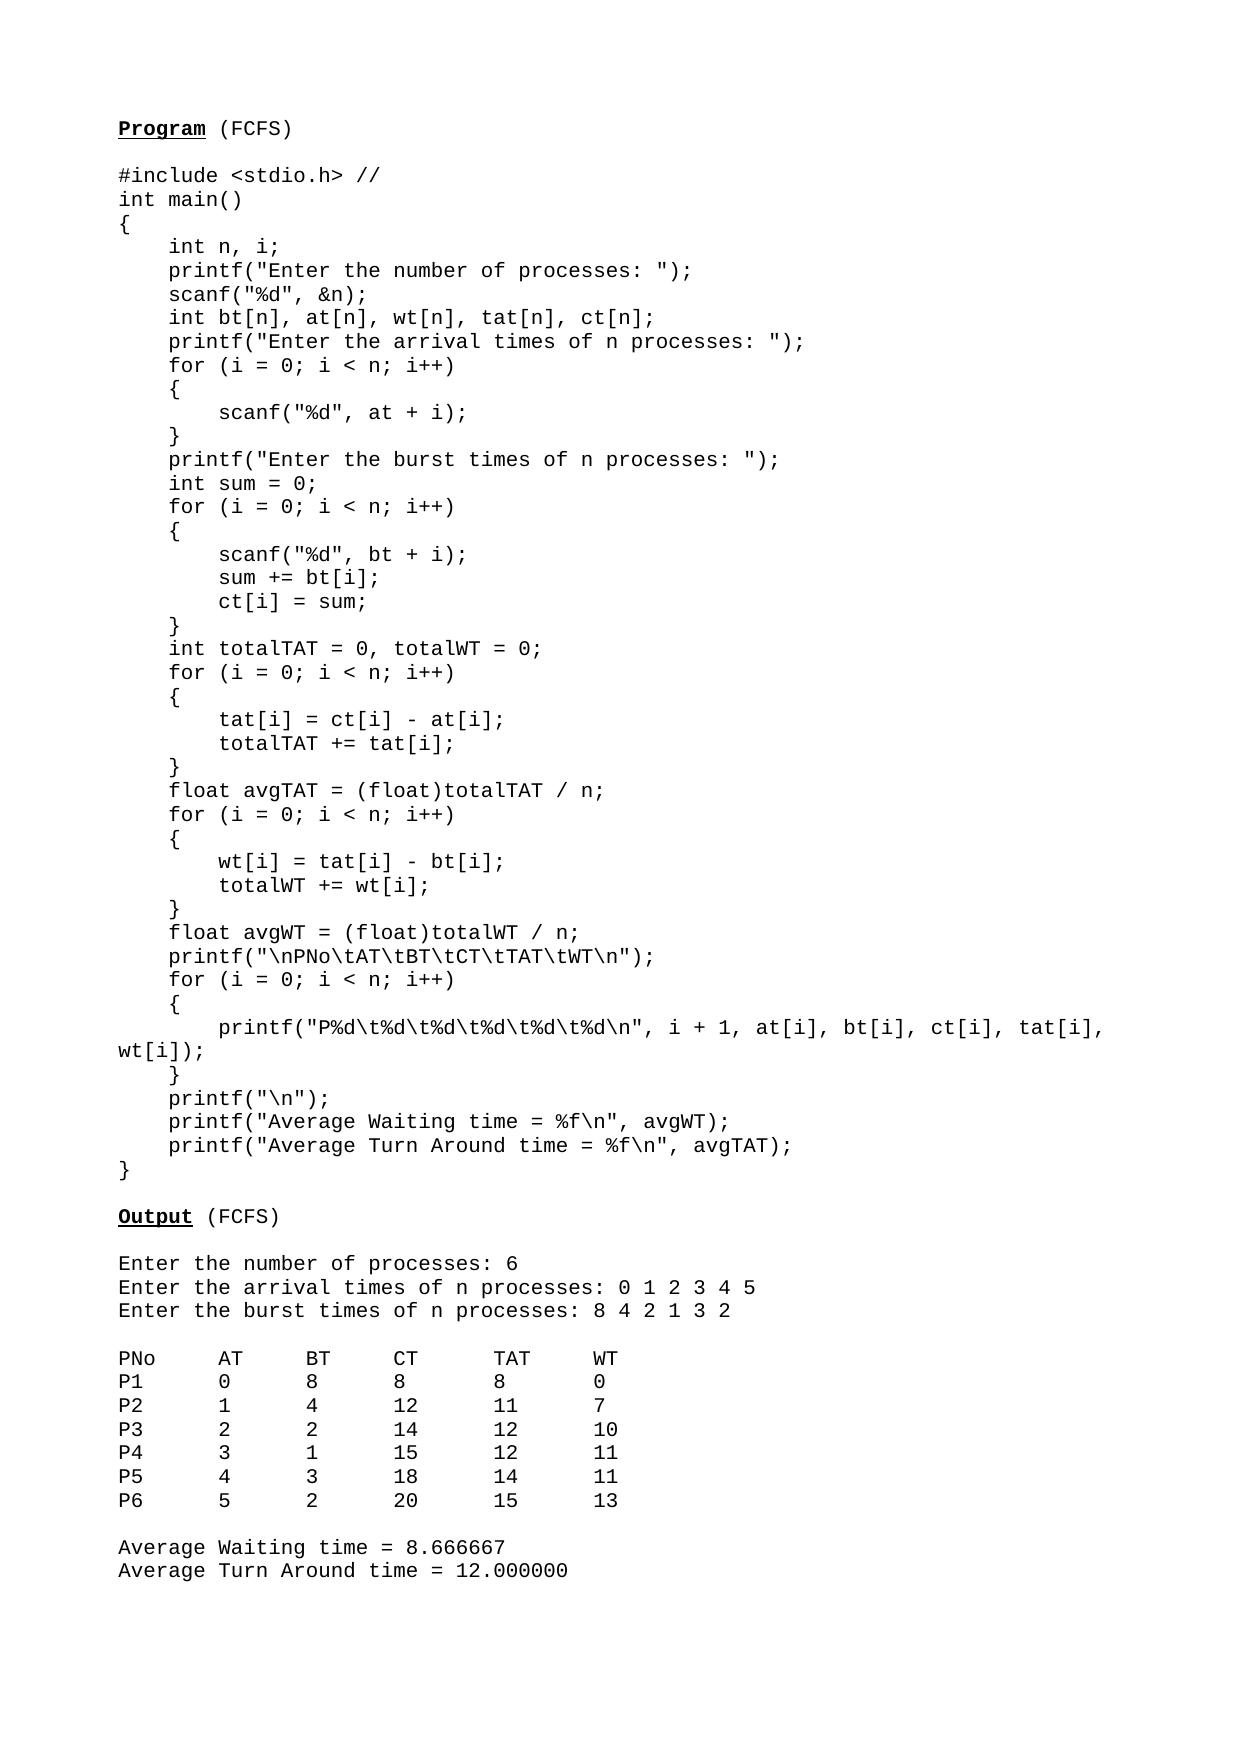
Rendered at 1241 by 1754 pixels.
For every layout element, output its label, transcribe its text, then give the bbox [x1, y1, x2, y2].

text Program (FCFS) [118, 118, 1122, 142]
text PNo AT BT CT TAT WT [118, 1348, 1122, 1371]
text printf("Average Waiting time = %f\n", avgWT); [118, 1111, 1122, 1135]
text printf("Average Turn Around time = %f\n", avgTAT); [118, 1135, 1122, 1158]
text scanf("%d", &n); [118, 284, 1122, 307]
text { [118, 993, 1122, 1017]
text P1 0 8 8 8 0 [118, 1371, 1122, 1395]
text for (i = 0; i < n; i++) [118, 662, 1122, 686]
text { [118, 686, 1122, 709]
text printf("\n"); [118, 1088, 1122, 1111]
text P5 4 3 18 14 11 [118, 1466, 1122, 1489]
text { [118, 520, 1122, 544]
text Output (FCFS) [118, 1206, 1122, 1229]
text wt[i] = tat[i] - bt[i]; [118, 851, 1122, 875]
text #include <stdio.h> // [118, 165, 1122, 189]
text scanf("%d", at + i); [118, 402, 1122, 426]
text } [118, 757, 1122, 780]
text int sum = 0; [118, 473, 1122, 496]
text sum += bt[i]; [118, 567, 1122, 591]
text for (i = 0; i < n; i++) [118, 496, 1122, 520]
text P3 2 2 14 12 10 [118, 1419, 1122, 1442]
text totalWT += wt[i]; [118, 875, 1122, 898]
text } [118, 615, 1122, 638]
text } [118, 426, 1122, 449]
text int totalTAT = 0, totalWT = 0; [118, 638, 1122, 662]
text int bt[n], at[n], wt[n], tat[n], ct[n]; [118, 307, 1122, 331]
text for (i = 0; i < n; i++) [118, 969, 1122, 993]
text printf("Enter the burst times of n processes: "); [118, 449, 1122, 473]
text { [118, 378, 1122, 402]
text { [118, 827, 1122, 851]
text int n, i; [118, 236, 1122, 260]
text Enter the number of processes: 6 [118, 1253, 1122, 1277]
text float avgTAT = (float)totalTAT / n; [118, 780, 1122, 804]
text totalTAT += tat[i]; [118, 733, 1122, 757]
text } [118, 1064, 1122, 1088]
text Average Waiting time = 8.666667 [118, 1537, 1122, 1561]
text } [118, 1158, 1122, 1182]
text for (i = 0; i < n; i++) [118, 354, 1122, 378]
text Enter the arrival times of n processes: 0 1 2 3 4 5 [118, 1277, 1122, 1300]
text Average Turn Around time = 12.000000 [118, 1561, 1122, 1584]
text Enter the burst times of n processes: 8 4 2 1 3 2 [118, 1300, 1122, 1324]
text P6 5 2 20 15 13 [118, 1489, 1122, 1513]
text int main() [118, 189, 1122, 213]
text } [118, 898, 1122, 922]
text { [118, 213, 1122, 236]
text P4 3 1 15 12 11 [118, 1442, 1122, 1466]
text P2 1 4 12 11 7 [118, 1395, 1122, 1419]
text printf("\nPNo\tAT\tBT\tCT\tTAT\tWT\n"); [118, 946, 1122, 969]
text for (i = 0; i < n; i++) [118, 804, 1122, 827]
text printf("Enter the arrival times of n processes: "); [118, 331, 1122, 354]
text tat[i] = ct[i] - at[i]; [118, 709, 1122, 733]
text ct[i] = sum; [118, 591, 1122, 615]
text float avgWT = (float)totalWT / n; [118, 922, 1122, 946]
text printf("Enter the number of processes: "); [118, 260, 1122, 284]
text scanf("%d", bt + i); [118, 544, 1122, 567]
text printf("P%d\t%d\t%d\t%d\t%d\t%d\n", i + 1, at[i], bt[i], ct[i], tat[i], wt[i]); [118, 1017, 1122, 1064]
